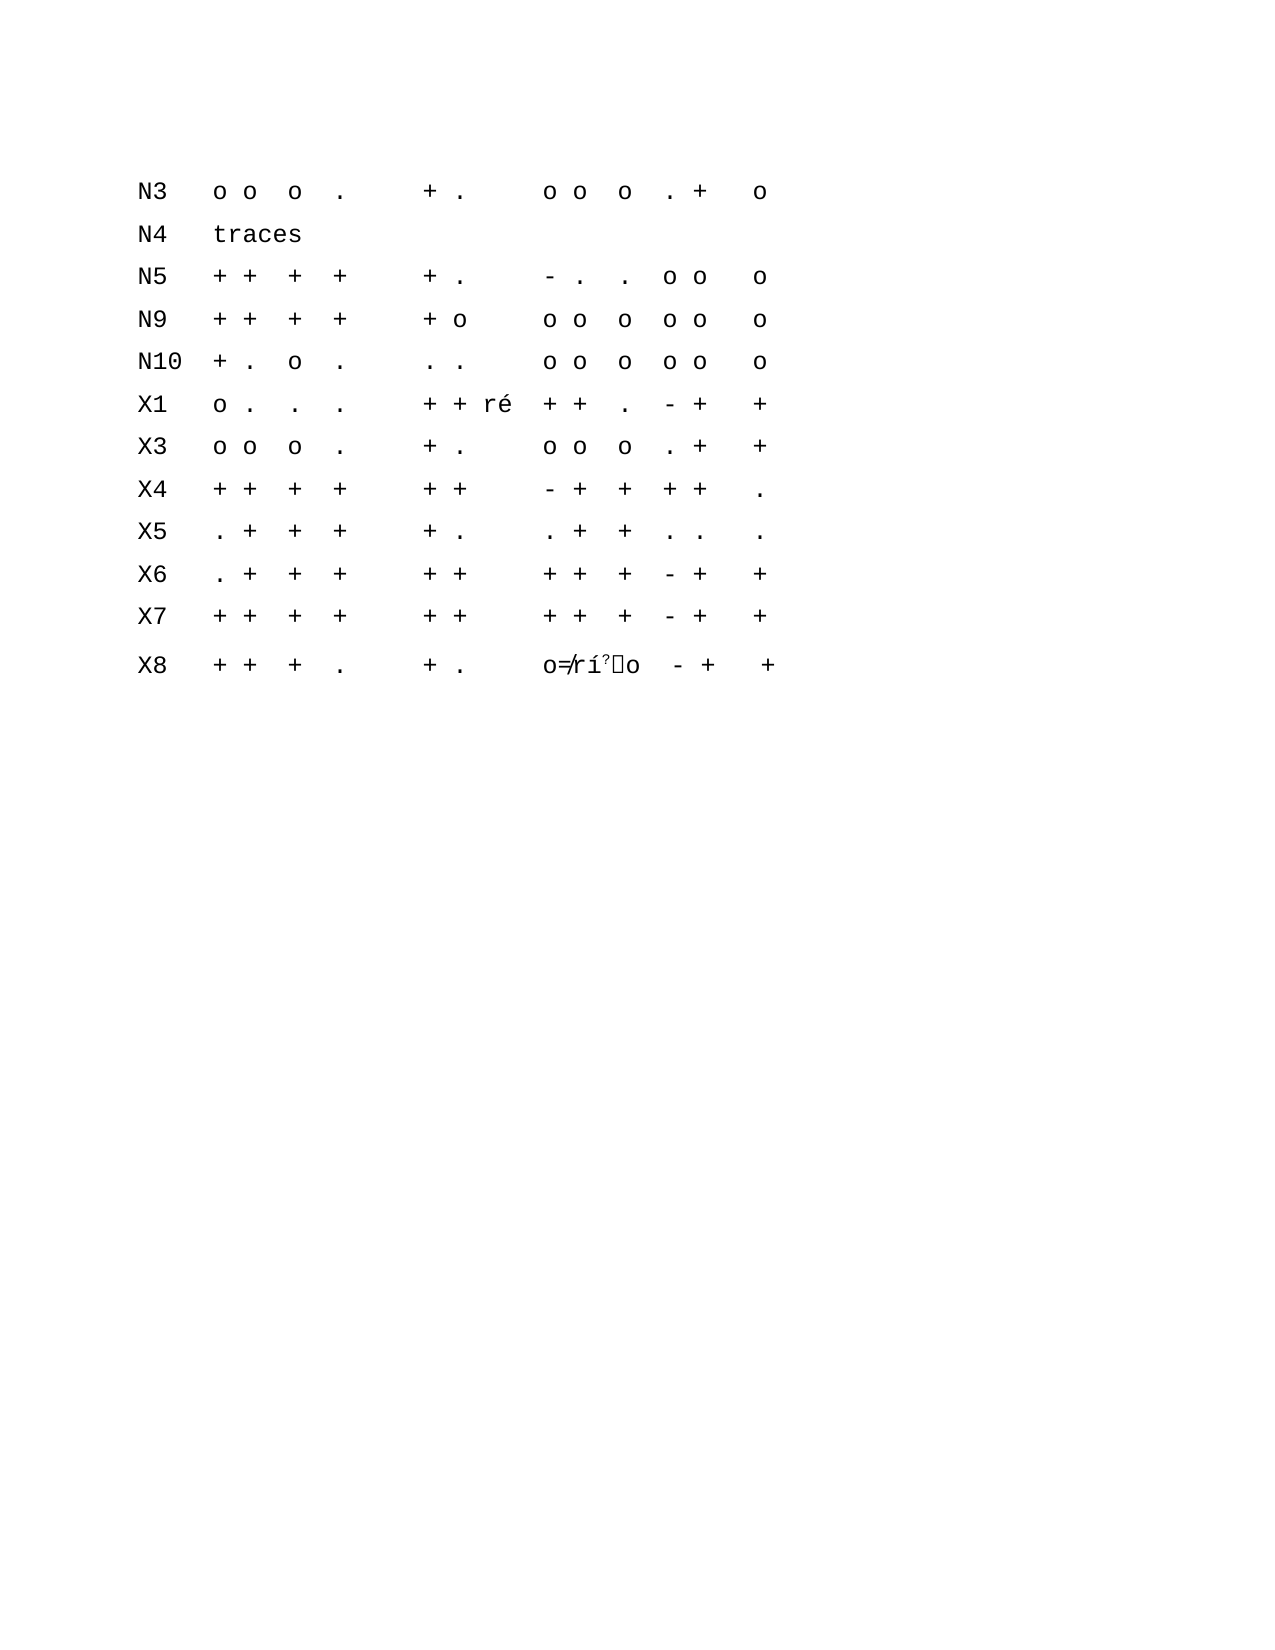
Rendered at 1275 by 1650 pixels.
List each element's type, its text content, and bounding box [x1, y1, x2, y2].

text N5 + + + + + . - . . o o o [137, 264, 1138, 292]
text X6 . + + + + + + + + - + + [137, 561, 1138, 589]
text N3 o o o . + . o o o . + o [137, 179, 1138, 207]
text X8 + + + . + . o≠rí?o - + + [137, 646, 1138, 681]
text X5 . + + + + . . + + . . . [137, 519, 1138, 547]
text N4 traces [137, 221, 1138, 249]
text X1 o . . . + + ré + + . - + + [137, 391, 1138, 419]
text N10 + . o . . . o o o o o o [137, 349, 1138, 377]
text X4 + + + + + + - + + + + . [137, 476, 1138, 504]
text X3 o o o . + . o o o . + + [137, 434, 1138, 462]
text X7 + + + + + + + + + - + + [137, 604, 1138, 632]
text N9 + + + + + o o o o o o o [137, 306, 1138, 334]
